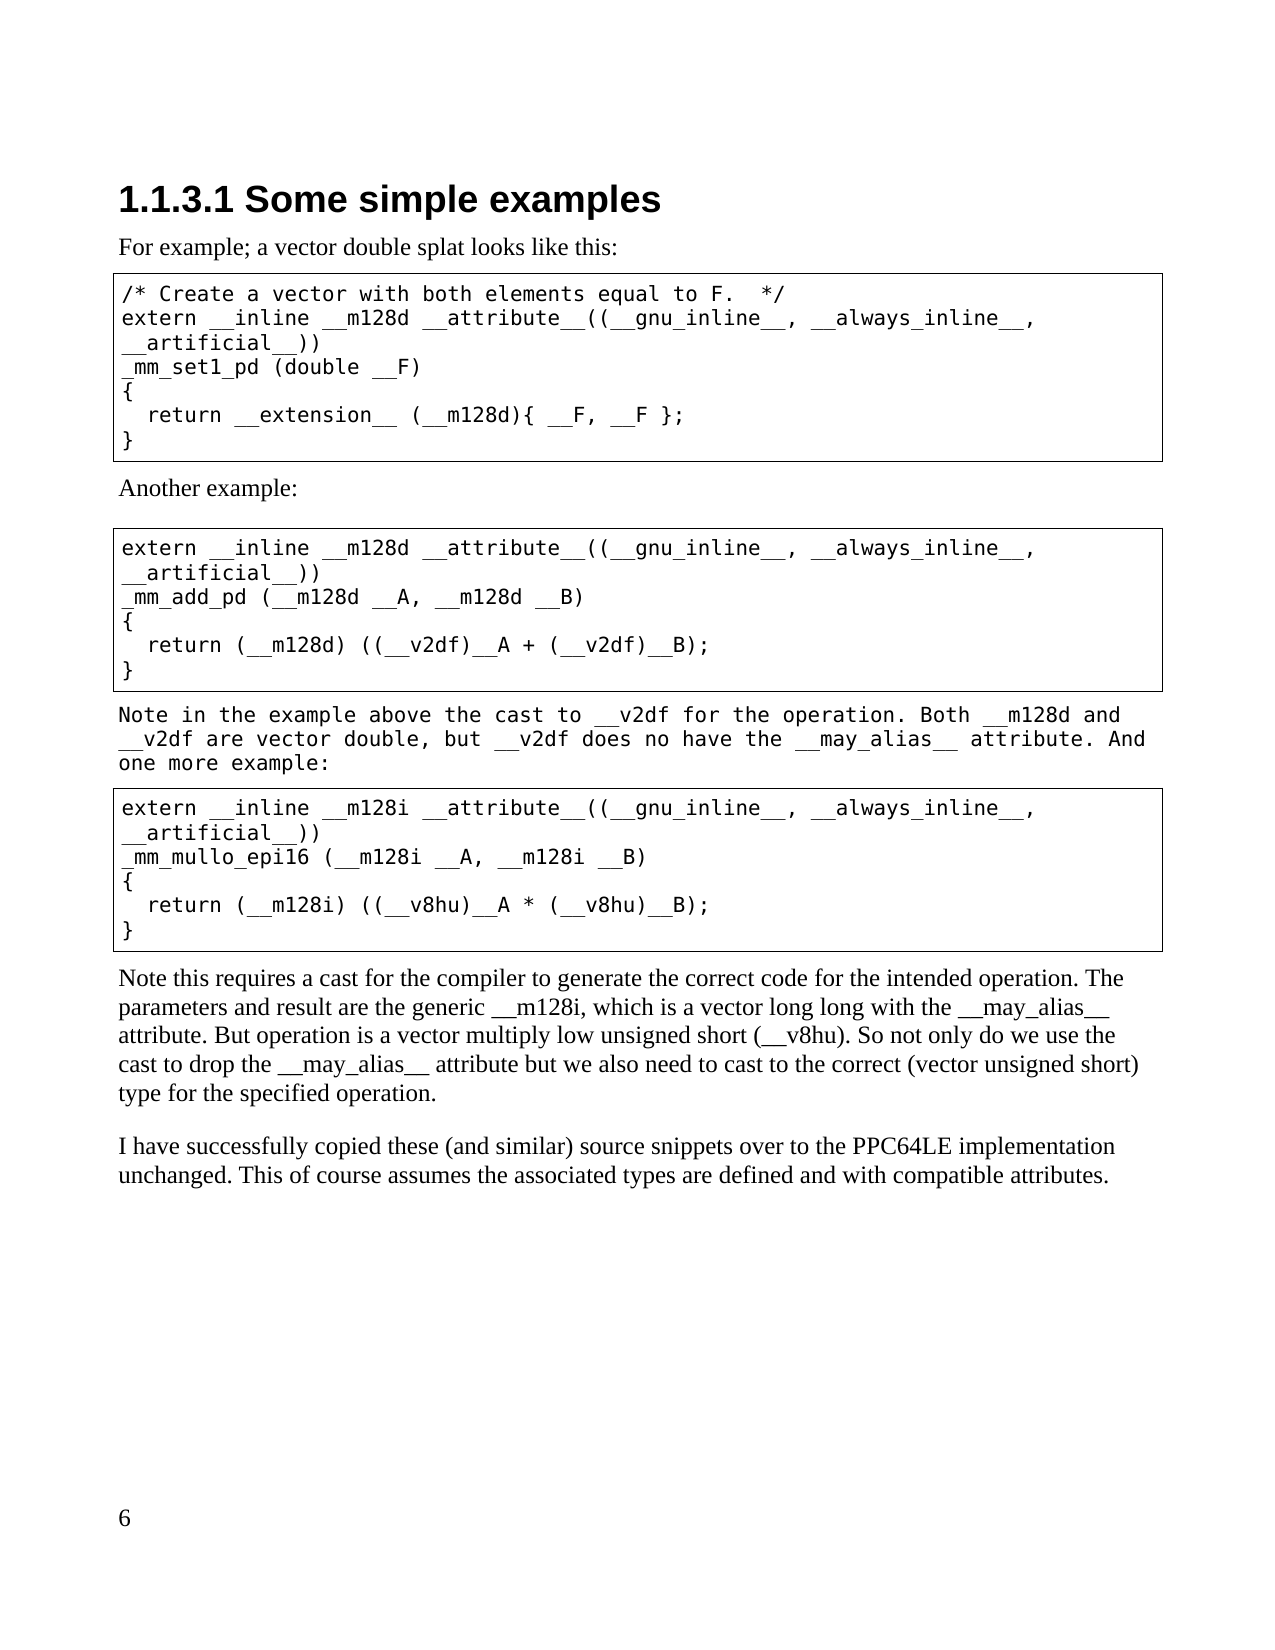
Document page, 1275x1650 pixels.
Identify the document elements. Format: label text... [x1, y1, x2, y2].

subtitle 1.1.3.1 Some simple examples [118, 176, 1157, 220]
text _mm_mullo_epi16 (__m128i __A, __m128i __B) [121, 845, 1153, 869]
text [114, 529, 1162, 691]
text extern __inline __m128i __attribute__((__gnu_inline__, __always_inline__, __artificial__)) [121, 796, 1153, 845]
text } [121, 658, 1153, 682]
text Another example: [118, 462, 1157, 502]
text { [121, 379, 1153, 403]
text [114, 274, 1162, 461]
text _mm_set1_pd (double __F) [121, 355, 1153, 379]
text Note this requires a cast for the compiler to generate the correct code for the intended operation. The parameters and result are the generic __m128i, which is a vector long long with the __may_alias__ attribute. But operation is a vector multiply low unsigned short (__v8hu). So not only do we use the cast to drop the __may_alias__ attribute but we also need to cast to the correct (vector unsigned short) type for the specified operation. [118, 952, 1157, 1107]
text I have successfully copied these (and similar) source snippets over to the PPC64LE implementation unchanged. This of course assumes the associated types are defined and with compatible attributes. [118, 1131, 1157, 1188]
text return (__m128d) ((__v2df)__A + (__v2df)__B); [121, 633, 1153, 658]
text [112, 502, 1162, 528]
text /* Create a vector with both elements equal to F. */ [121, 282, 1153, 306]
text } [121, 428, 1153, 452]
text _mm_add_pd (__m128d __A, __m128d __B) [121, 585, 1153, 609]
text } [121, 918, 1153, 942]
text extern __inline __m128d __attribute__((__gnu_inline__, __always_inline__, __artificial__)) [121, 306, 1153, 355]
text Note in the example above the cast to __v2df for the operation. Both __m128d and __v2df are vector double, but __v2df does no have the __may_alias__ attribute. And one more example: [118, 692, 1157, 776]
text { [121, 869, 1153, 893]
text return __extension__ (__m128d){ __F, __F }; [121, 403, 1153, 428]
text extern __inline __m128d __attribute__((__gnu_inline__, __always_inline__, __artificial__)) [121, 536, 1153, 585]
text [112, 776, 1162, 788]
text [114, 789, 1162, 951]
text { [121, 609, 1153, 633]
text return (__m128i) ((__v8hu)__A * (__v8hu)__B); [121, 893, 1153, 918]
text For example; a vector double splat looks like this: [118, 232, 1157, 261]
text [118, 261, 1157, 273]
